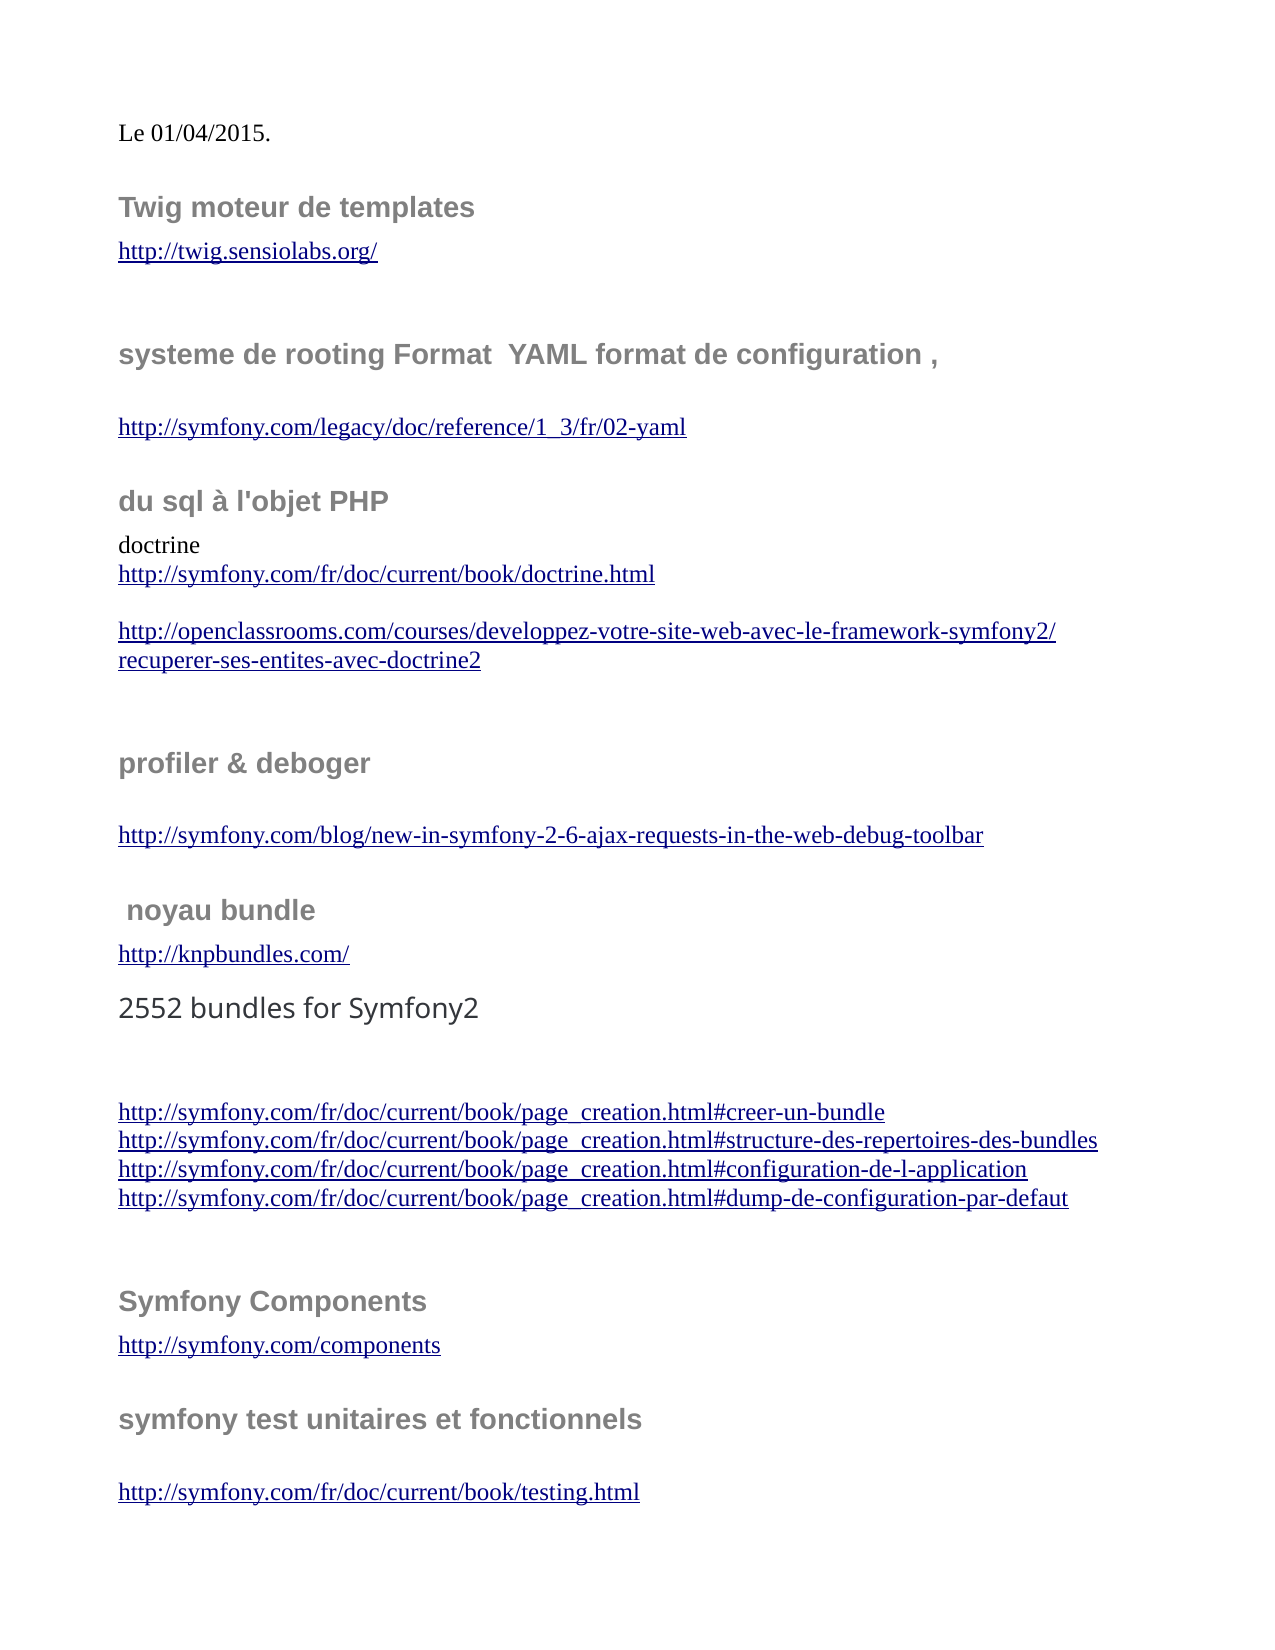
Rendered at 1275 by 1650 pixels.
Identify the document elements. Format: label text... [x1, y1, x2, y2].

text http://symfony.com/fr/doc/current/book/page_creation.html#creer-un-bundle [118, 1097, 1157, 1125]
subtitle du sql à l'objet PHP [118, 484, 1157, 517]
text http://openclassrooms.com/courses/developpez-votre-site-web-avec-le-framework-symfony2/recuperer-ses-entites-avec-doctrine2 [118, 616, 1157, 674]
text doctrine [118, 530, 1157, 559]
text Le 01/04/2015. [118, 118, 1157, 147]
subtitle systeme de rooting Format YAML format de configuration , [118, 337, 1157, 371]
text http://symfony.com/blog/new-in-symfony-2-6-ajax-requests-in-the-web-debug-toolbar [118, 821, 1157, 849]
text http://twig.sensiolabs.org/ [118, 236, 1157, 265]
subtitle noyau bundle [118, 893, 1157, 926]
text http://knpbundles.com/ [118, 939, 1157, 967]
subtitle symfony test unitaires et fonctionnels [118, 1402, 1157, 1435]
text http://symfony.com/fr/doc/current/book/page_creation.html#configuration-de-l-application [118, 1154, 1157, 1183]
subtitle Symfony Components [118, 1284, 1157, 1317]
text http://symfony.com/fr/doc/current/book/doctrine.html [118, 559, 1157, 587]
text http://symfony.com/fr/doc/current/book/page_creation.html#structure-des-repertoires-des-bundles [118, 1125, 1157, 1154]
subtitle profiler & deboger [118, 746, 1157, 779]
text http://symfony.com/fr/doc/current/book/page_creation.html#dump-de-configuration-par-defaut [118, 1183, 1157, 1212]
subtitle Twig moteur de templates [118, 190, 1157, 224]
text http://symfony.com/components [118, 1330, 1157, 1358]
text http://symfony.com/fr/doc/current/book/testing.html [118, 1477, 1157, 1505]
text http://symfony.com/legacy/doc/reference/1_3/fr/02-yaml [118, 412, 1157, 441]
subtitle 2552 bundles for Symfony2 [118, 988, 1157, 1027]
